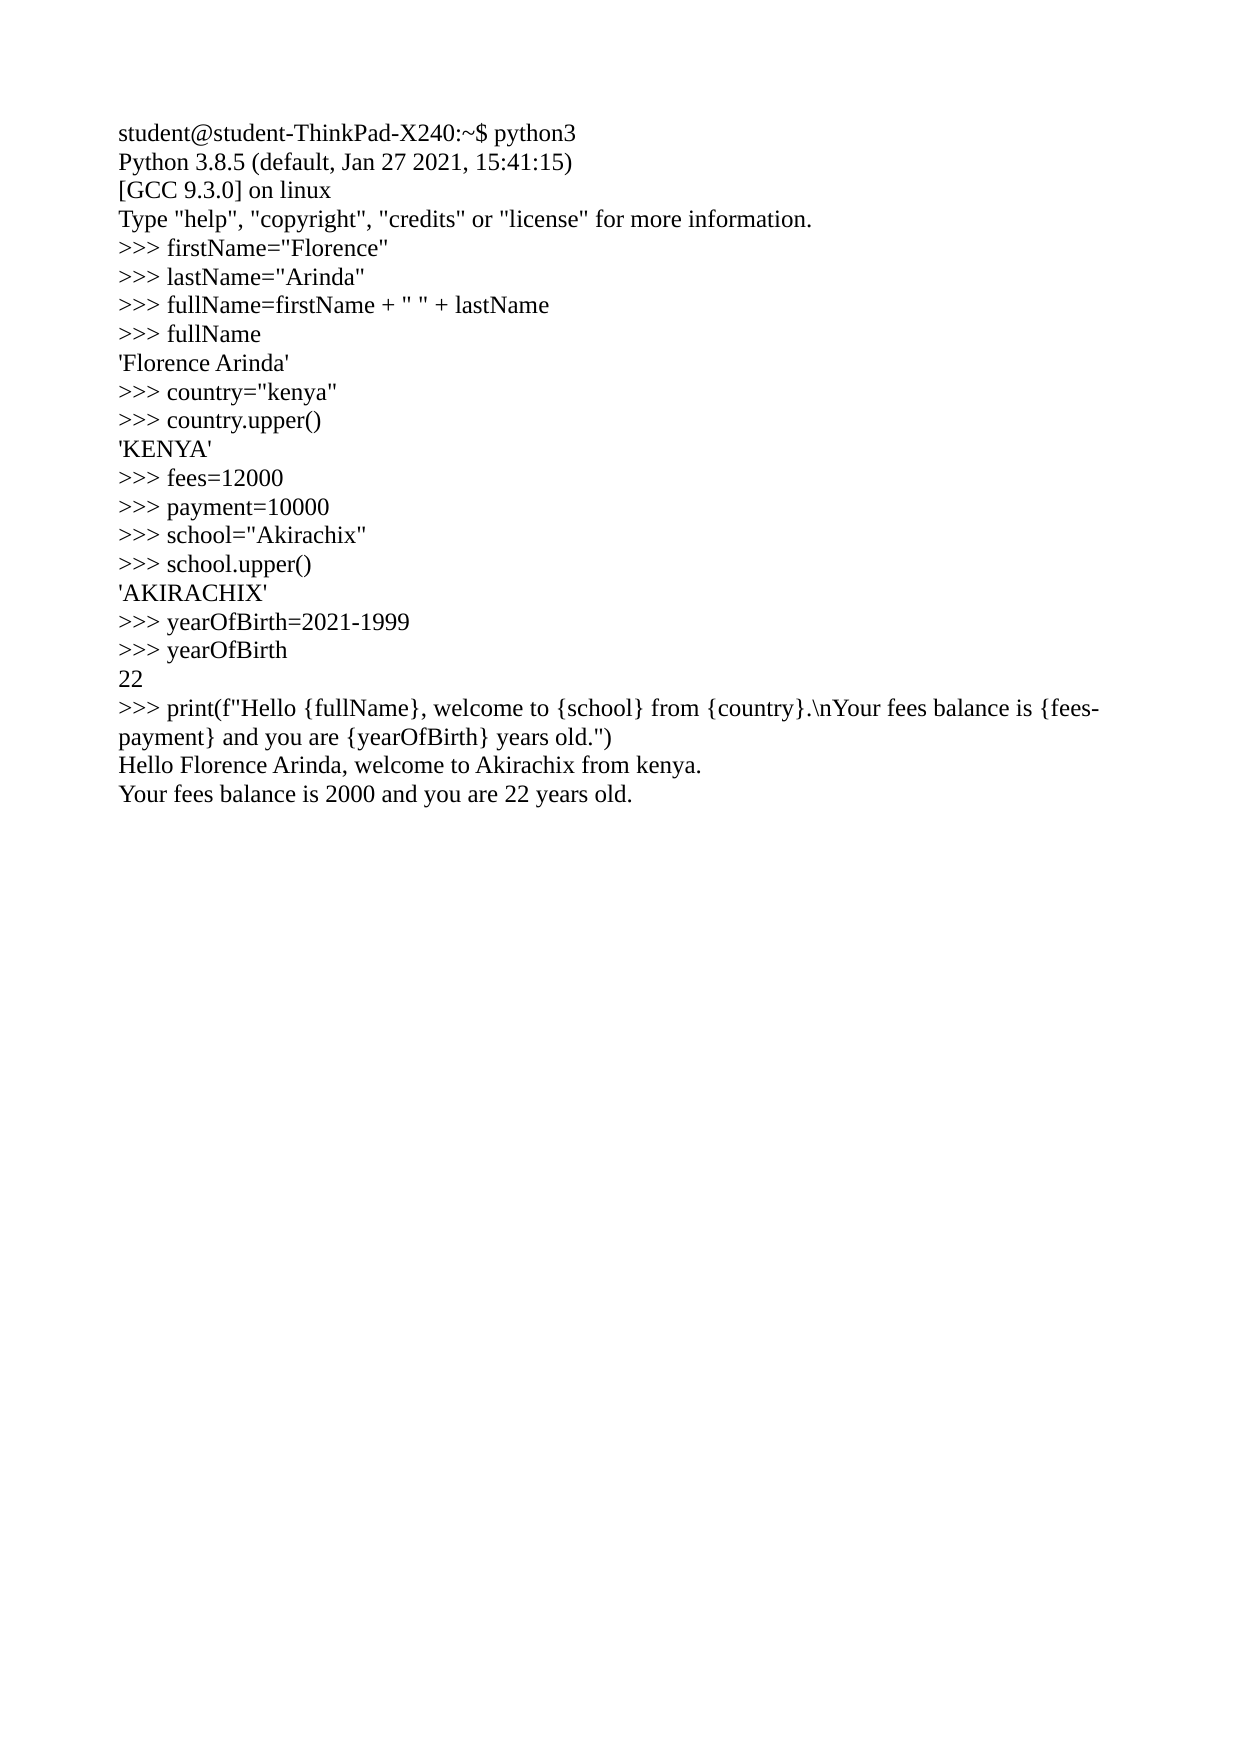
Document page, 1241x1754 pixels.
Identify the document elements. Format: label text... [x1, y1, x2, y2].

text student@student-ThinkPad-X240:~$ python3 [118, 118, 1122, 147]
text >>> yearOfBirth=2021-1999 [118, 607, 1122, 636]
text >>> lastName="Arinda" [118, 262, 1122, 291]
text Hello Florence Arinda, welcome to Akirachix from kenya. [118, 751, 1122, 779]
text >>> country="kenya" [118, 377, 1122, 406]
text >>> fees=12000 [118, 463, 1122, 492]
text >>> yearOfBirth [118, 636, 1122, 664]
text 22 [118, 664, 1122, 693]
text >>> school="Akirachix" [118, 521, 1122, 549]
text Your fees balance is 2000 and you are 22 years old. [118, 779, 1122, 808]
text >>> payment=10000 [118, 492, 1122, 521]
text 'KENYA' [118, 434, 1122, 463]
text [GCC 9.3.0] on linux [118, 176, 1122, 204]
text >>> print(f"Hello {fullName}, welcome to {school} from {country}.\nYour fees balance is {fees-payment} and you are {yearOfBirth} years old.") [118, 693, 1122, 751]
text Python 3.8.5 (default, Jan 27 2021, 15:41:15) [118, 147, 1122, 176]
text >>> school.upper() [118, 549, 1122, 578]
text 'Florence Arinda' [118, 348, 1122, 377]
text >>> country.upper() [118, 406, 1122, 434]
text Type "help", "copyright", "credits" or "license" for more information. [118, 204, 1122, 233]
text >>> fullName [118, 319, 1122, 348]
text >>> fullName=firstName + " " + lastName [118, 291, 1122, 319]
text 'AKIRACHIX' [118, 578, 1122, 607]
text >>> firstName="Florence" [118, 233, 1122, 262]
